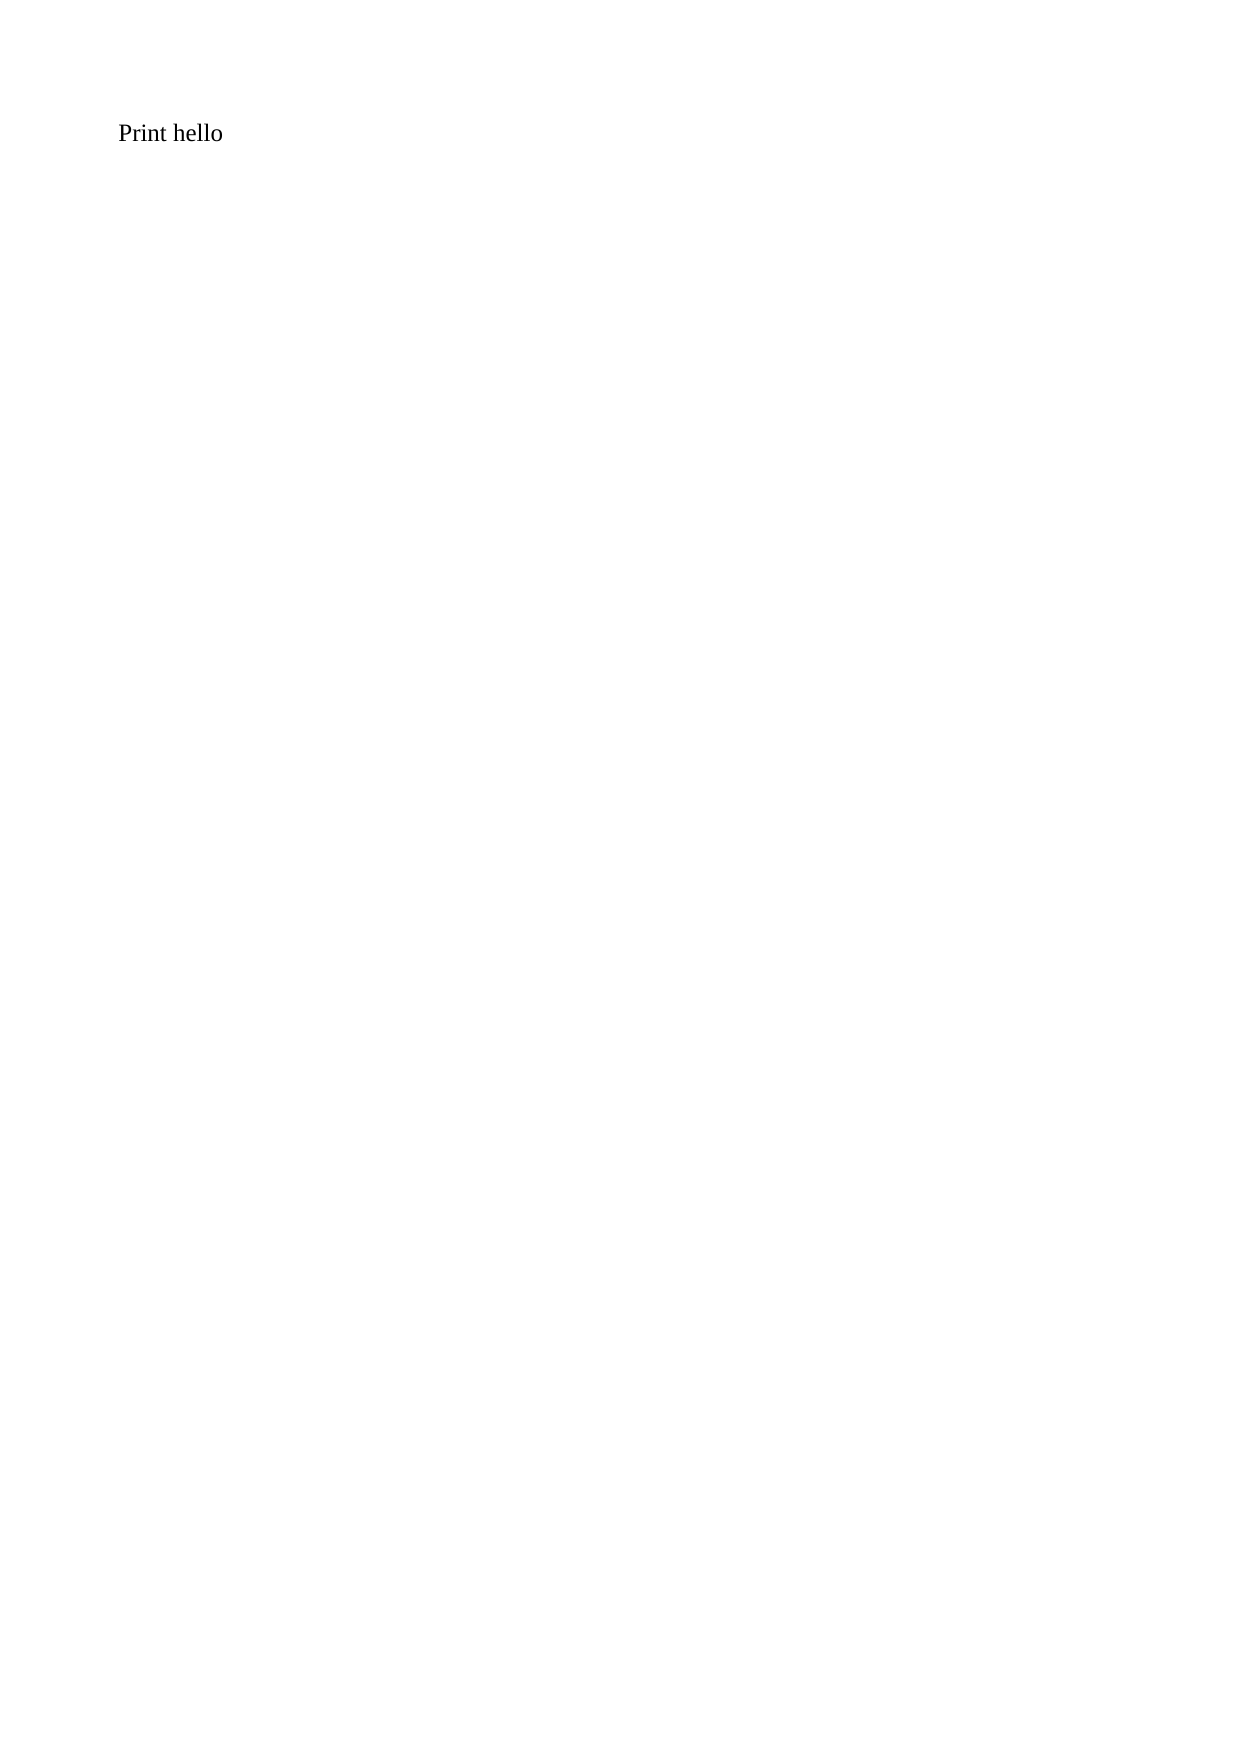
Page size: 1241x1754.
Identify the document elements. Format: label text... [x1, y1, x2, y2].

text Print hello [118, 118, 1122, 147]
